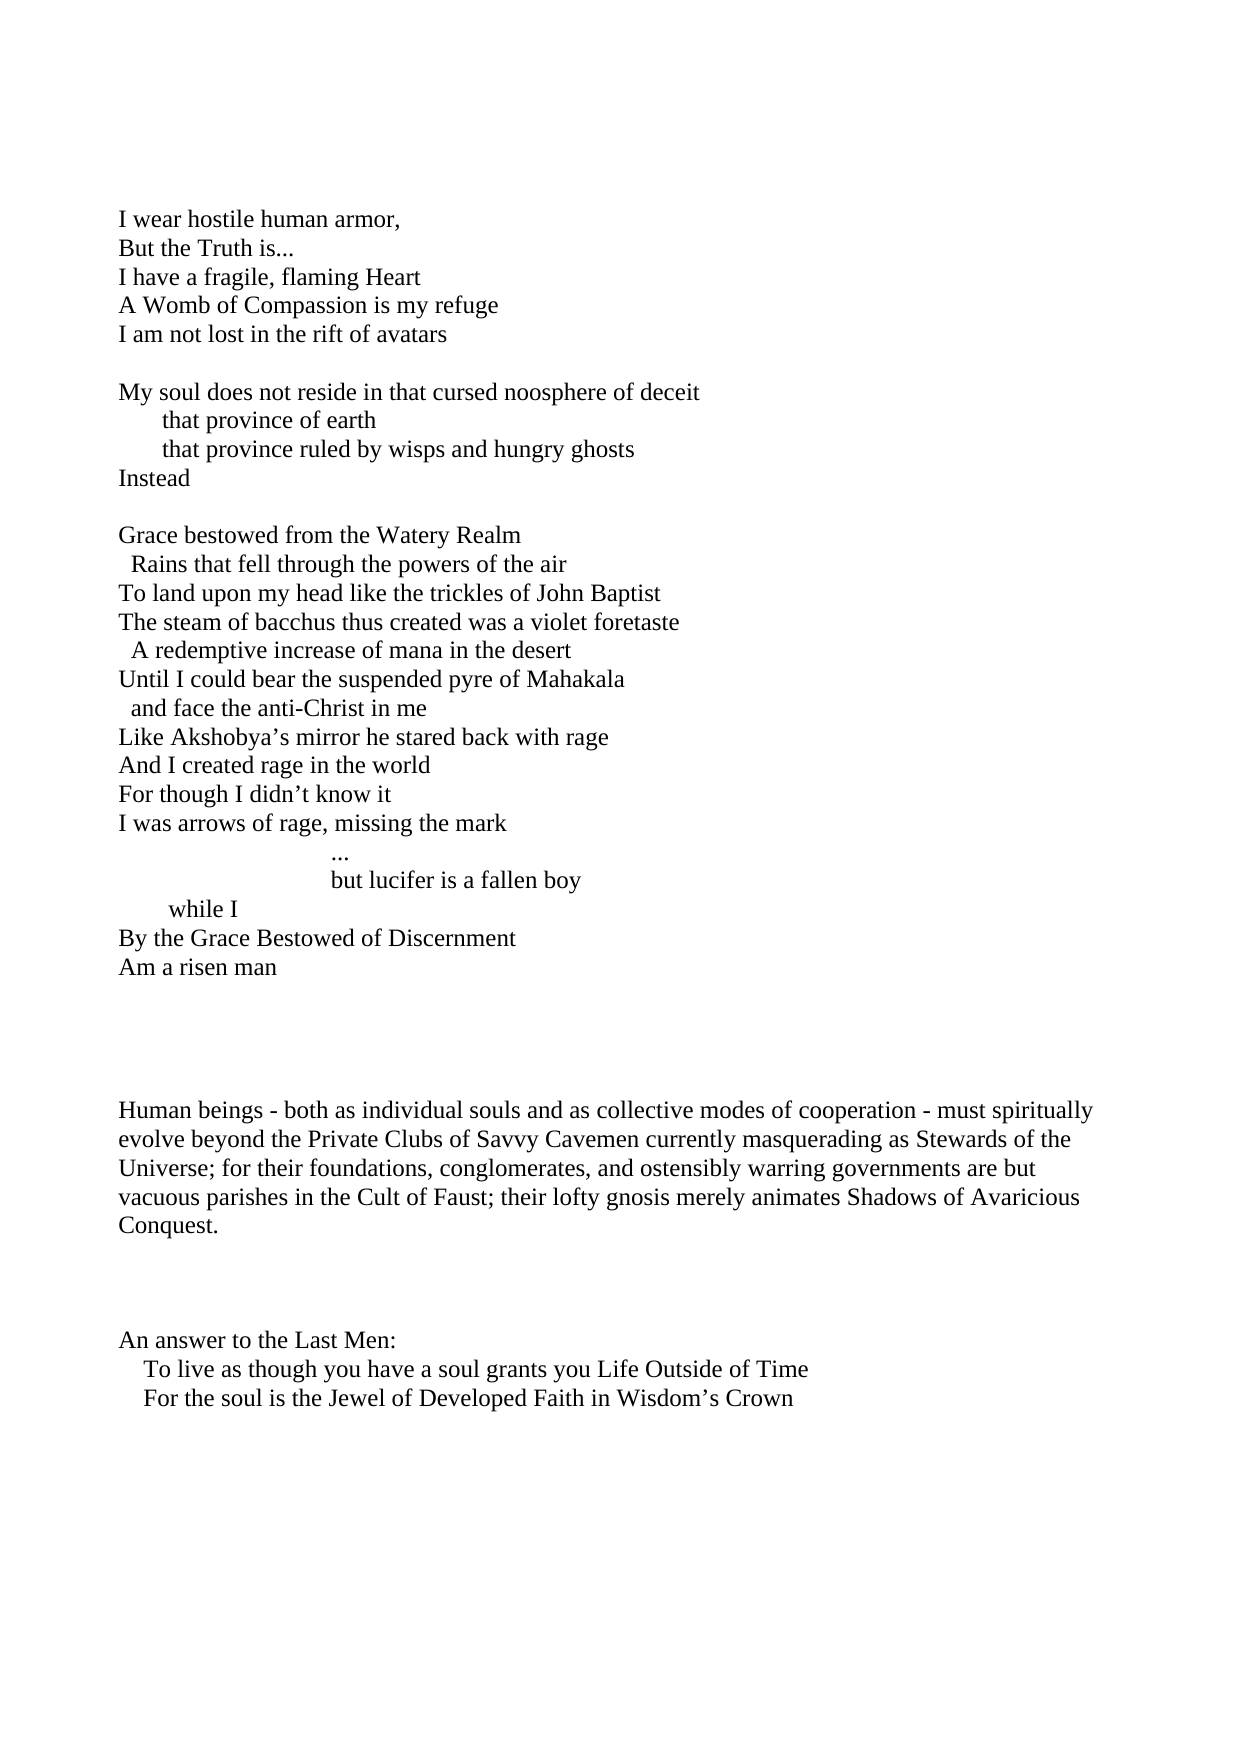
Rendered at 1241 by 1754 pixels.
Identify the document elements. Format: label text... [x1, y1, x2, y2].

text A redemptive increase of mana in the desert [118, 636, 1122, 664]
text An answer to the Last Men: [118, 1326, 1122, 1354]
text For though I didn’t know it [118, 779, 1122, 808]
text For the soul is the Jewel of Developed Faith in Wisdom’s Crown [118, 1383, 1122, 1412]
text ... [118, 837, 1122, 866]
text And I created rage in the world [118, 751, 1122, 779]
text To live as though you have a soul grants you Life Outside of Time [118, 1354, 1122, 1383]
text But the Truth is... [118, 233, 1122, 262]
text By the Grace Bestowed of Discernment [118, 923, 1122, 952]
text Rains that fell through the powers of the air [118, 549, 1122, 578]
text A Womb of Compassion is my refuge [118, 291, 1122, 319]
text that province of earth [118, 406, 1122, 434]
text To land upon my head like the trickles of John Baptist [118, 578, 1122, 607]
text that province ruled by wisps and hungry ghosts [118, 434, 1122, 463]
text Am a risen man [118, 952, 1122, 981]
text I wear hostile human armor, [118, 204, 1122, 233]
text but lucifer is a fallen boy [118, 866, 1122, 894]
text and face the anti-Christ in me [118, 693, 1122, 722]
text Instead [118, 463, 1122, 492]
text Until I could bear the suspended pyre of Mahakala [118, 664, 1122, 693]
text Human beings - both as individual souls and as collective modes of cooperation - must spiritually evolve beyond the Private Clubs of Savvy Cavemen currently masquerading as Stewards of the Universe; for their foundations, conglomerates, and ostensibly warring governments are but vacuous parishes in the Cult of Faust; their lofty gnosis merely animates Shadows of Avaricious Conquest. [118, 1096, 1122, 1239]
text Like Akshobya’s mirror he stared back with rage [118, 722, 1122, 751]
text Grace bestowed from the Watery Realm [118, 521, 1122, 549]
text while I [118, 894, 1122, 923]
text I have a fragile, flaming Heart [118, 262, 1122, 291]
text The steam of bacchus thus created was a violet foretaste [118, 607, 1122, 636]
text I am not lost in the rift of avatars [118, 319, 1122, 348]
text I was arrows of rage, missing the mark [118, 808, 1122, 837]
text My soul does not reside in that cursed noosphere of deceit [118, 377, 1122, 406]
